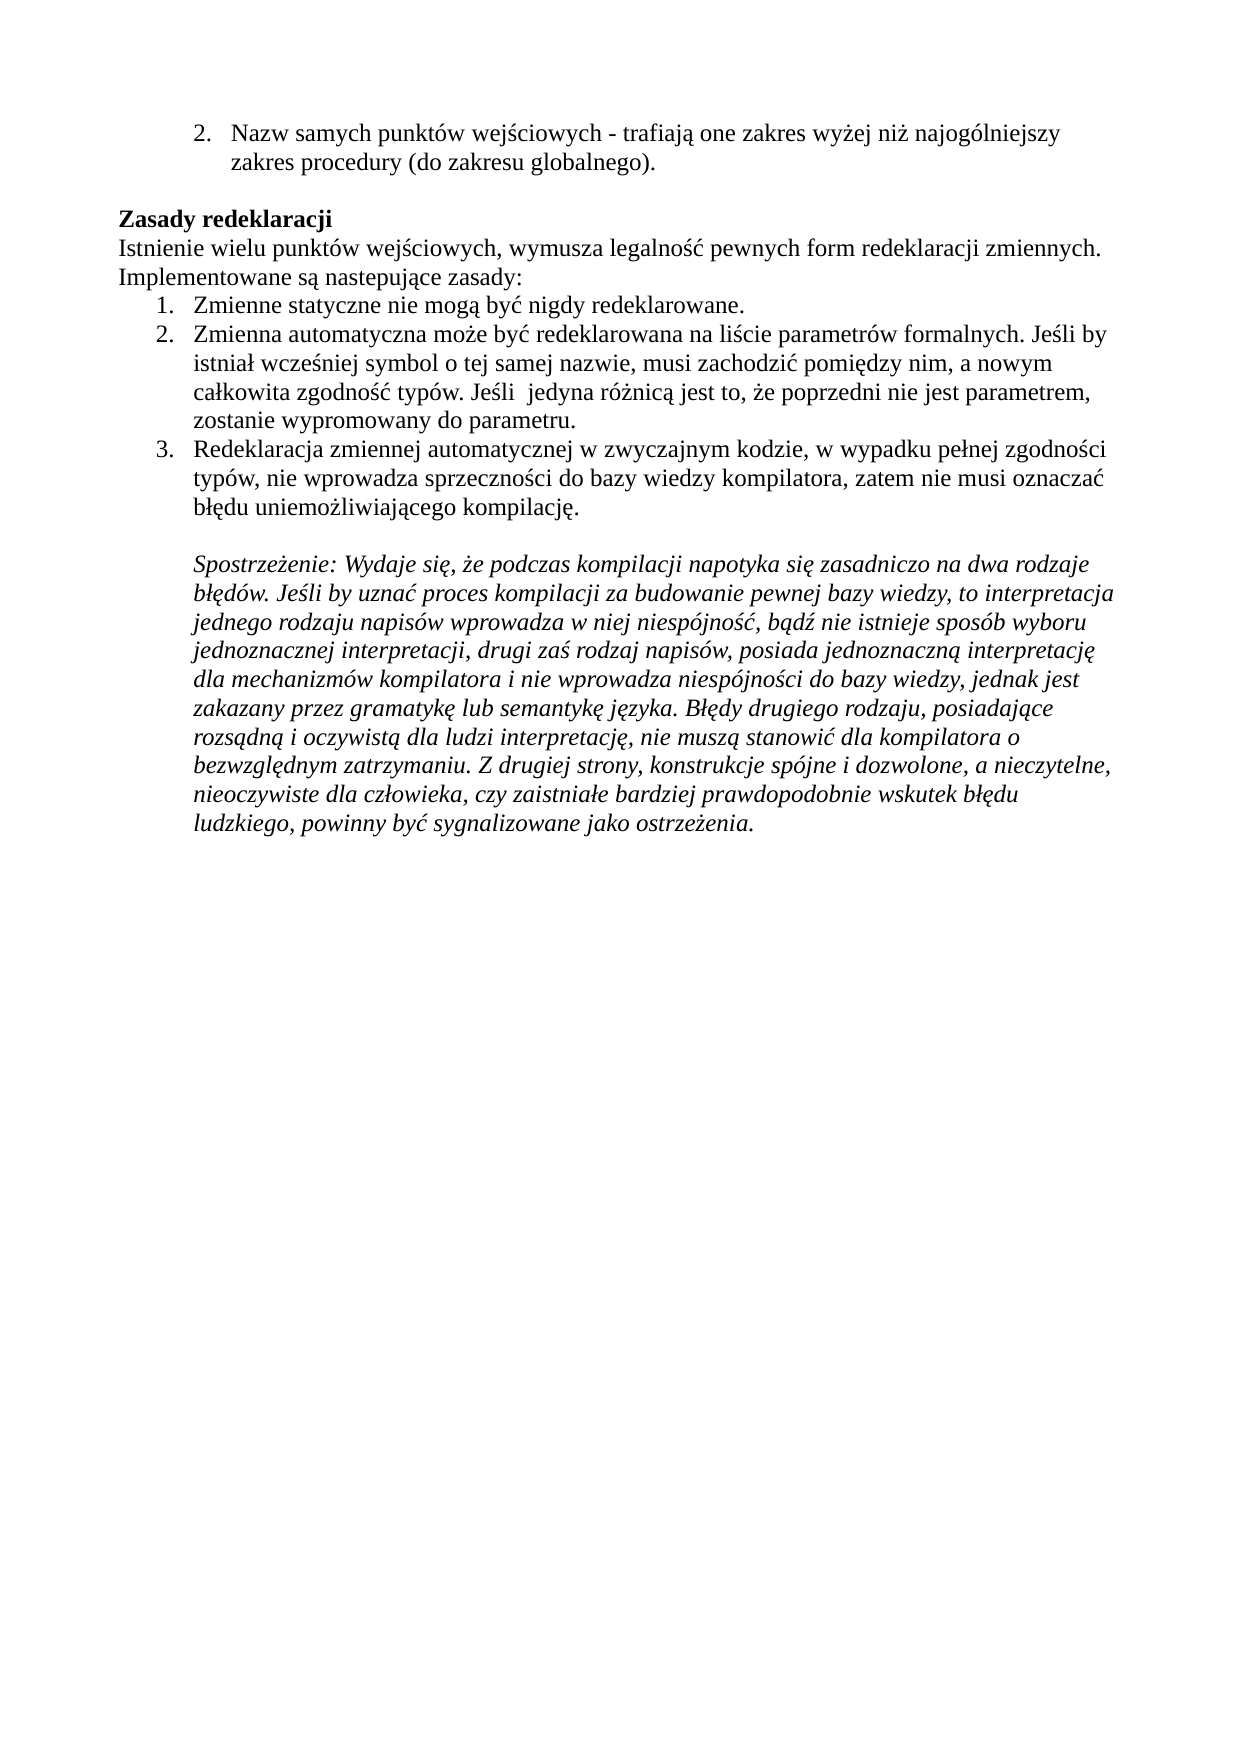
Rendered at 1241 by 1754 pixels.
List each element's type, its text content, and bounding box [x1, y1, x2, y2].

list Redeklaracja zmiennej automatycznej w zwyczajnym kodzie, w wypadku pełnej zgodności typów, nie wprowadza sprzeczności do bazy wiedzy kompilatora, zatem nie musi oznaczać błędu uniemożliwiającego kompilację. [156, 434, 1122, 521]
list Nazw samych punktów wejściowych - trafiają one zakres wyżej niż najogólniejszy zakres procedury (do zakresu globalnego). [193, 118, 1122, 176]
text Implementowane są nastepujące zasady: [118, 262, 1122, 291]
list Zmienna automatyczna może być redeklarowana na liście parametrów formalnych. Jeśli by istniał wcześniej symbol o tej samej nazwie, musi zachodzić pomiędzy nim, a nowym całkowita zgodność typów. Jeśli jedyna różnicą jest to, że poprzedni nie jest parametrem, zostanie wypromowany do parametru. [156, 319, 1122, 434]
text Zasady redeklaracji [118, 204, 1122, 233]
list Spostrzeżenie: Wydaje się, że podczas kompilacji napotyka się zasadniczo na dwa rodzaje błędów. Jeśli by uznać proces kompilacji za budowanie pewnej bazy wiedzy, to interpretacja jednego rodzaju napisów wprowadza w niej niespójność, bądź nie istnieje sposób wyboru jednoznacznej interpretacji, drugi zaś rodzaj napisów, posiada jednoznaczną interpretację dla mechanizmów kompilatora i nie wprowadza niespójności do bazy wiedzy, jednak jest zakazany przez gramatykę lub semantykę języka. Błędy drugiego rodzaju, posiadające rozsądną i oczywistą dla ludzi interpretację, nie muszą stanowić dla kompilatora o bezwzględnym zatrzymaniu. Z drugiej strony, konstrukcje spójne i dozwolone, a nieczytelne, nieoczywiste dla człowieka, czy zaistniałe bardziej prawdopodobnie wskutek błędu ludzkiego, powinny być sygnalizowane jako ostrzeżenia. [156, 549, 1122, 837]
list Zmienne statyczne nie mogą być nigdy redeklarowane. [156, 291, 1122, 319]
text Istnienie wielu punktów wejściowych, wymusza legalność pewnych form redeklaracji zmiennych. [118, 233, 1122, 262]
